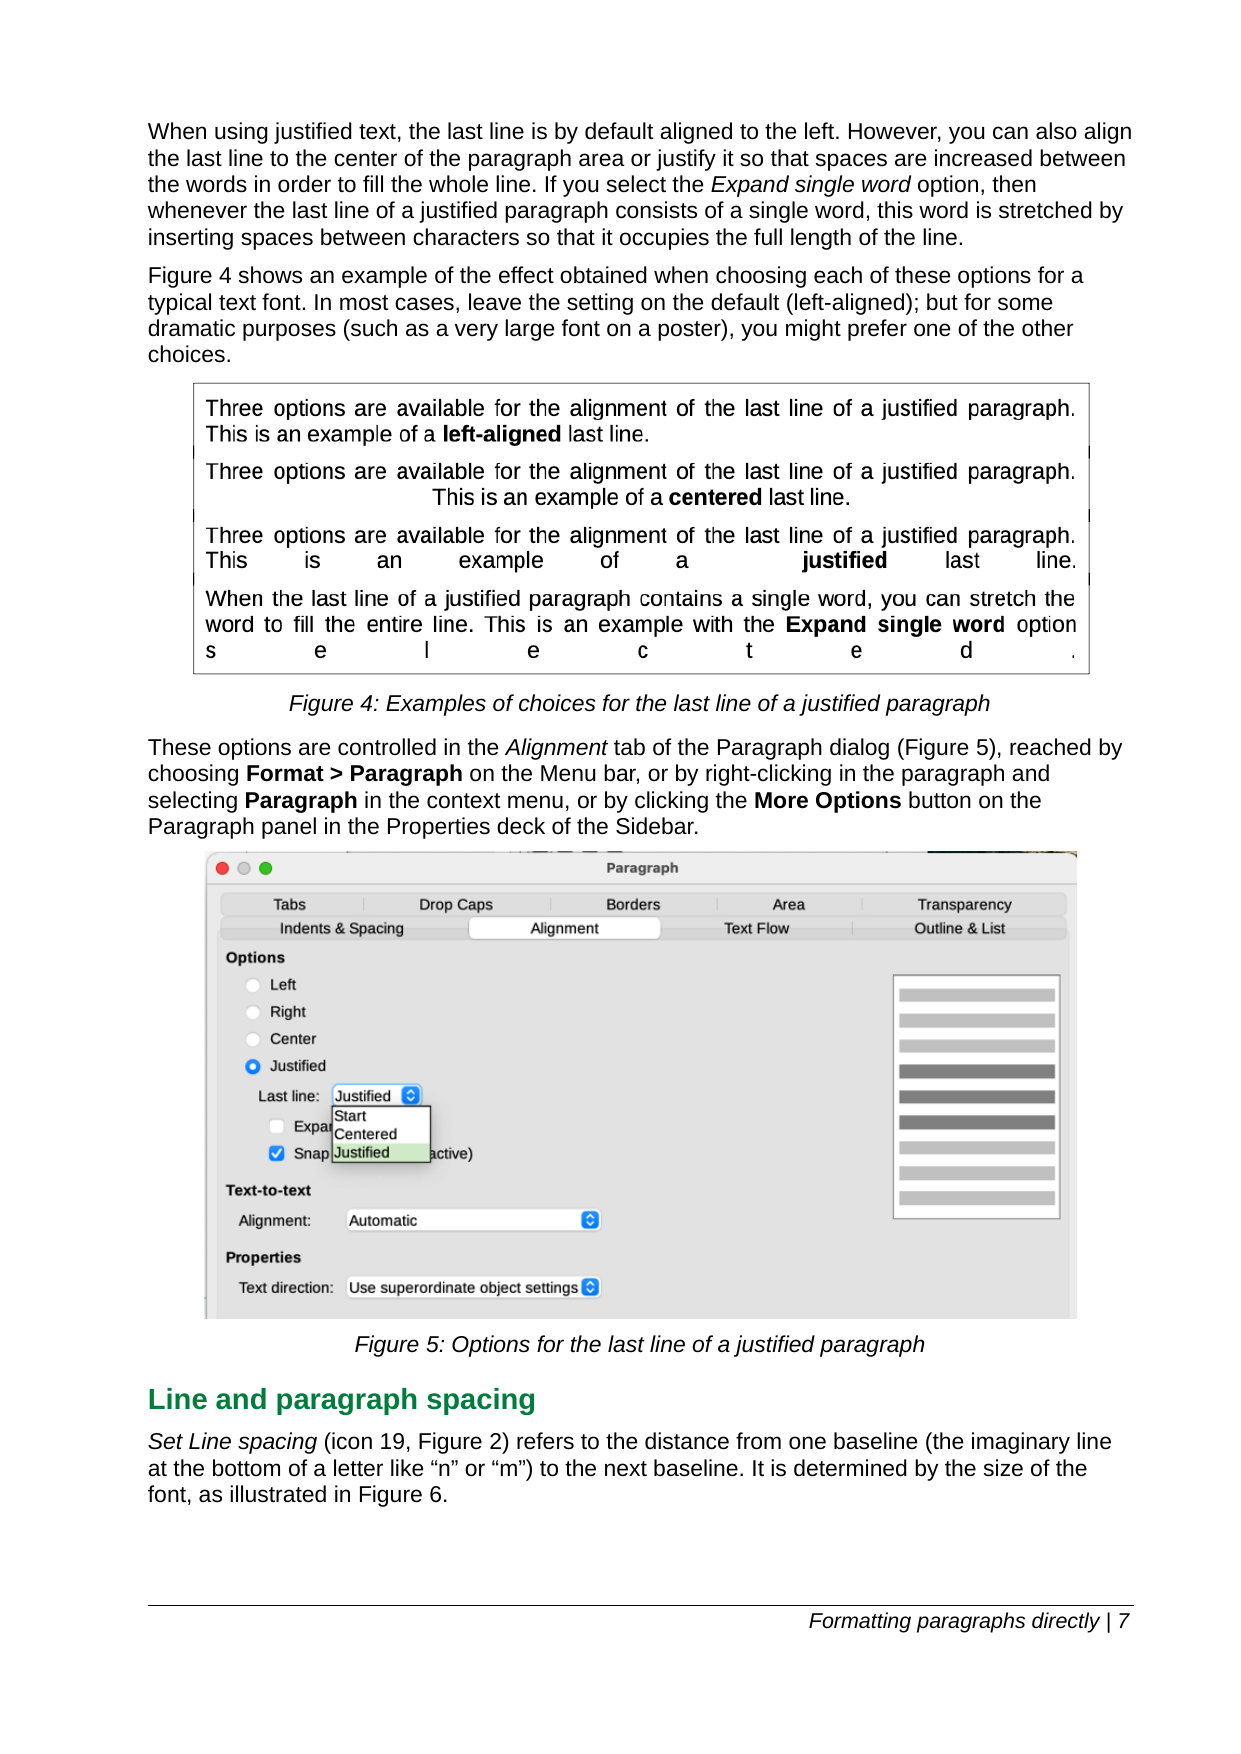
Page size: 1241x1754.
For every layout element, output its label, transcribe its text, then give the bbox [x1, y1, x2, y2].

text Figure 5: Options for the last line of a justified paragraph [204, 1331, 1077, 1357]
picture [189, 380, 1092, 678]
text Figure 4 shows an example of the effect obtained when choosing each of these options for a typical text font. In most cases, leave the setting on the default (left-aligned); but for some dramatic purposes (such as a very large font on a poster), you might prefer one of the other choices. [148, 262, 1134, 368]
text Figure 4: Examples of choices for the last line of a justified paragraph [189, 690, 1092, 717]
text These options are controlled in the Alignment tab of the Paragraph dialog (Figure 5), reached by choosing Format > Paragraph on the Menu bar, or by right-clicking in the paragraph and selecting Paragraph in the context menu, or by clicking the More Options button on the Paragraph panel in the Properties deck of the Sidebar. [148, 734, 1134, 839]
text When using justified text, the last line is by default aligned to the left. However, you can also align the last line to the center of the paragraph area or justify it so that spaces are increased between the words in order to fill the whole line. If you select the Expand single word option, then whenever the last line of a justified paragraph consists of a single word, this word is stretched by inserting spaces between characters so that it occupies the full length of the line. [148, 118, 1134, 250]
text Set Line spacing (icon 19, Figure 2) refers to the distance from one baseline (the imaginary line at the bottom of a letter like “n” or “m”) to the next baseline. It is determined by the size of the font, as illustrated in Figure 6. [148, 1428, 1134, 1507]
picture [204, 851, 1078, 1319]
subtitle Line and paragraph spacing [148, 1382, 1134, 1416]
